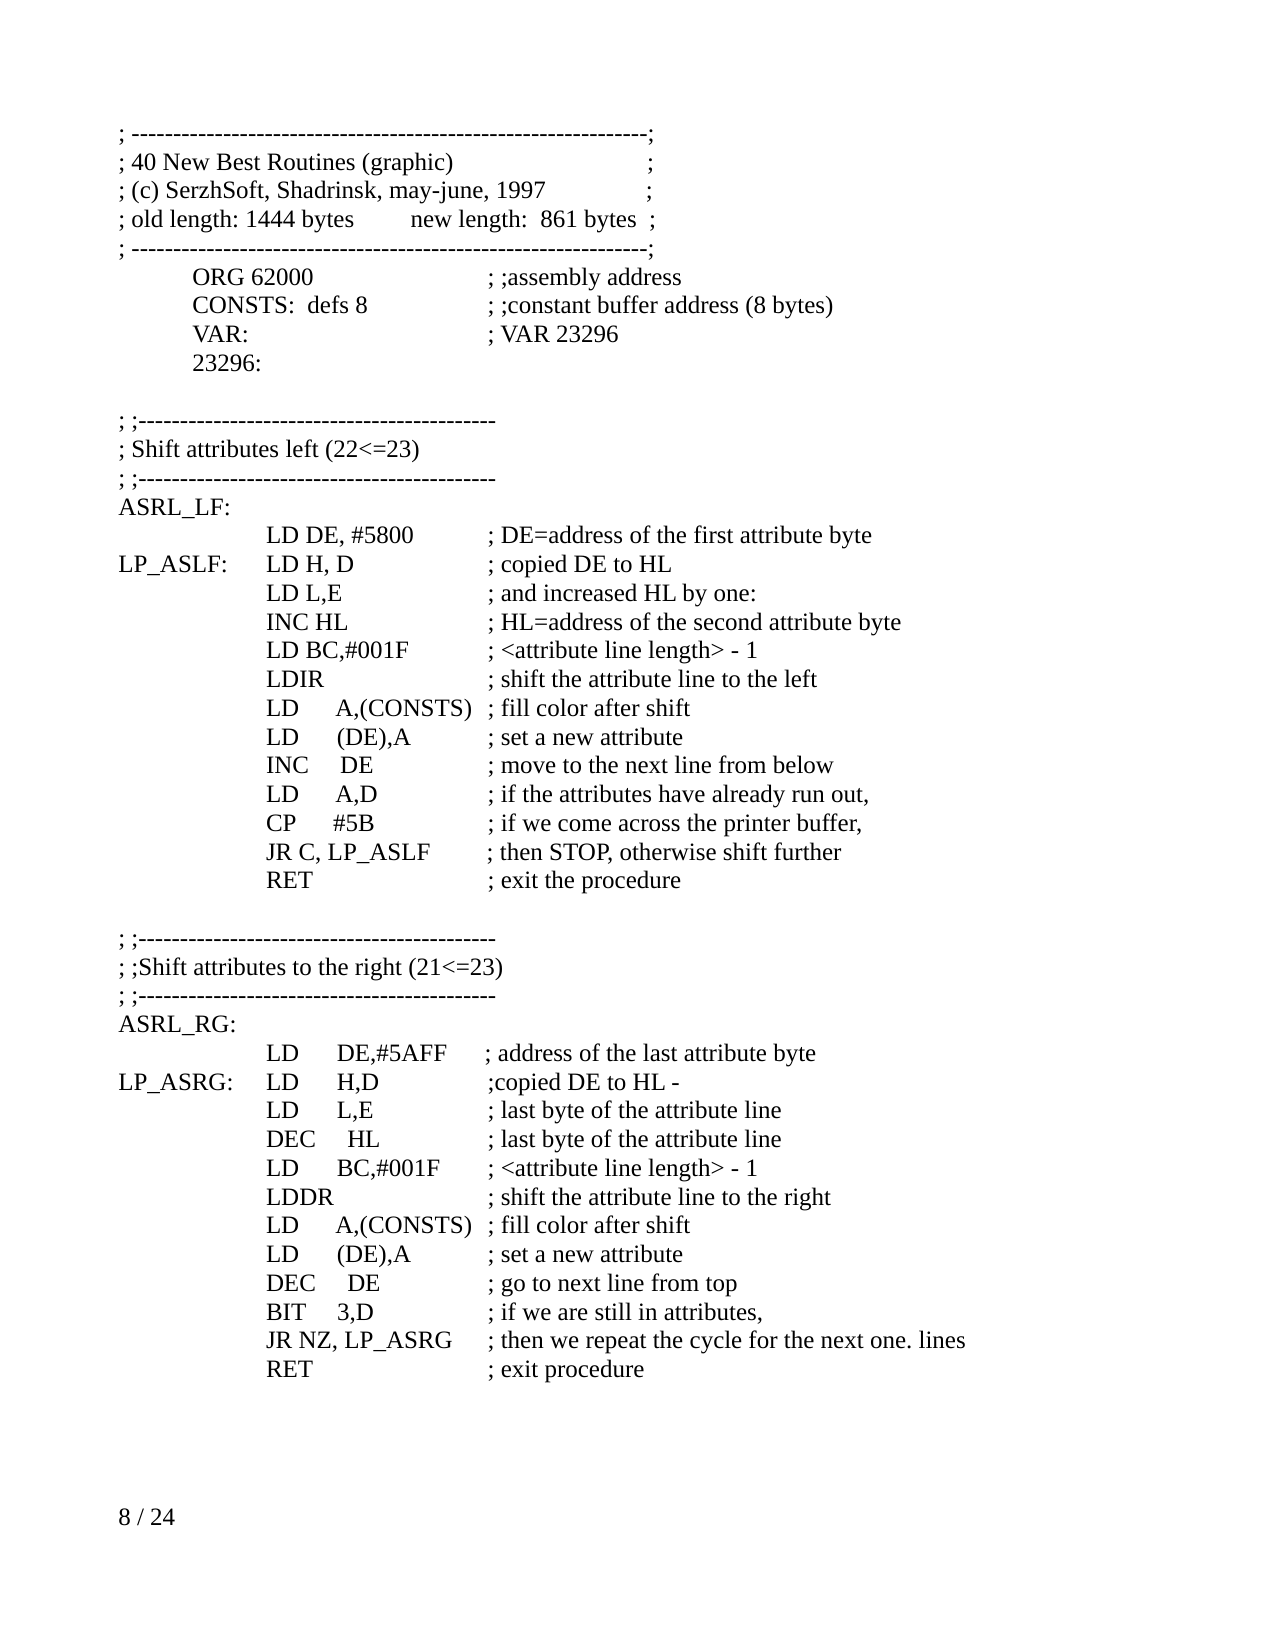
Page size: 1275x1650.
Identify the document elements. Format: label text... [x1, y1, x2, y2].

text LD L,E ; and increased HL by one: [118, 578, 1157, 607]
text DEC HL ; last byte of the attribute line [118, 1124, 1157, 1153]
text ; ;------------------------------------------- [118, 406, 1157, 434]
text ; ;------------------------------------------- [118, 923, 1157, 952]
text LD A,(CONSTS) ; fill color after shift [118, 1211, 1157, 1239]
text LD DE,#5AFF ; address of the last attribute byte [118, 1038, 1157, 1067]
text ORG 62000 ; ;assembly address [118, 262, 1157, 291]
text ; Shift attributes left (22<=23) [118, 434, 1157, 463]
text RET ; exit procedure [118, 1354, 1157, 1383]
text LP_ASRG: LD H,D ;copied DE to HL - [118, 1067, 1157, 1096]
text JR C, LP_ASLF ; then STOP, otherwise shift further [118, 837, 1157, 866]
text LD DE, #5800 ; DE=address of the first attribute byte [118, 521, 1157, 549]
text LD A,(CONSTS) ; fill color after shift [118, 693, 1157, 722]
text LD (DE),A ; set a new attribute [118, 1239, 1157, 1268]
text ; --------------------------------------------------------------; [118, 233, 1157, 262]
text LD L,E ; last byte of the attribute line [118, 1096, 1157, 1124]
text BIT 3,D ; if we are still in attributes, [118, 1297, 1157, 1326]
text VAR: ; VAR 23296 [118, 319, 1157, 348]
text ; (c) SerzhSoft, Shadrinsk, may-june, 1997 ; [118, 176, 1157, 204]
text LP_ASLF: LD H, D ; copied DE to HL [118, 549, 1157, 578]
text DEC DE ; go to next line from top [118, 1268, 1157, 1297]
text RET ; exit the procedure [118, 866, 1157, 894]
text INC DE ; move to the next line from below [118, 751, 1157, 779]
text LD A,D ; if the attributes have already run out, [118, 779, 1157, 808]
text LD BC,#001F ; <attribute line length> - 1 [118, 1153, 1157, 1182]
text 23296: [118, 348, 1157, 377]
text ; 40 New Best Routines (graphic) ; [118, 147, 1157, 176]
text ; ;------------------------------------------- [118, 463, 1157, 492]
text INC HL ; HL=address of the second attribute byte [118, 607, 1157, 636]
text ASRL_RG: [118, 1009, 1157, 1038]
text JR NZ, LP_ASRG ; then we repeat the cycle for the next one. lines [118, 1326, 1157, 1354]
text ; old length: 1444 bytes new length: 861 bytes ; [118, 204, 1157, 233]
text CONSTS: defs 8 ; ;constant buffer address (8 bytes) [118, 291, 1157, 319]
text LDDR ; shift the attribute line to the right [118, 1182, 1157, 1211]
text LD BC,#001F ; <attribute line length> - 1 [118, 636, 1157, 664]
text CP #5B ; if we come across the printer buffer, [118, 808, 1157, 837]
text LDIR ; shift the attribute line to the left [118, 664, 1157, 693]
text ; --------------------------------------------------------------; [118, 118, 1157, 147]
text LD (DE),A ; set a new attribute [118, 722, 1157, 751]
text ; ;Shift attributes to the right (21<=23) [118, 952, 1157, 981]
text ASRL_LF: [118, 492, 1157, 521]
text ; ;------------------------------------------- [118, 981, 1157, 1009]
